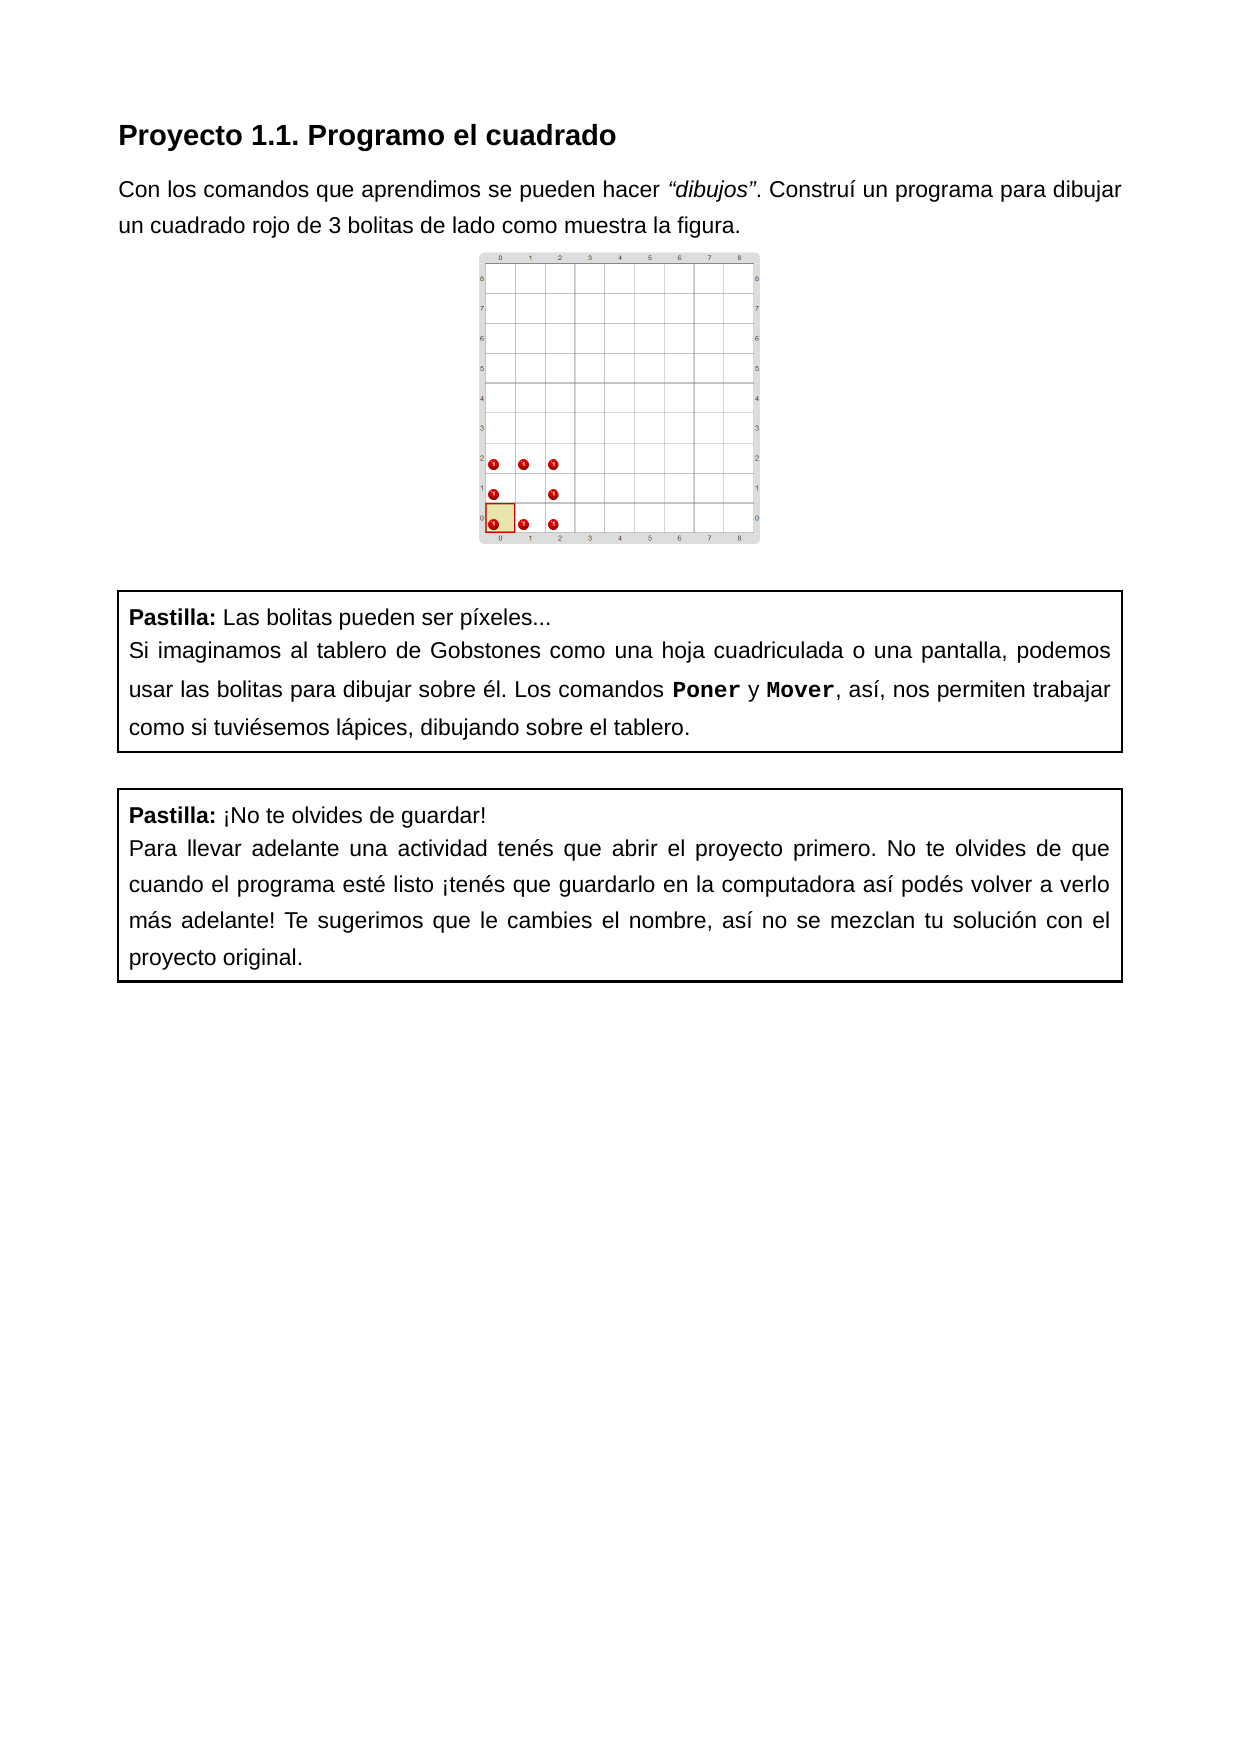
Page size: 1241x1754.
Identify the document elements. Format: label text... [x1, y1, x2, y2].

text Con los comandos que aprendimos se pueden hacer “dibujos”. Construí un programa para dibujar un cuadrado rojo de 3 bolitas de lado como muestra la figura. [118, 176, 1122, 239]
picture [477, 248, 763, 546]
table_header Pastilla: Las bolitas pueden ser píxeles... Si imaginamos al tablero de Gobstones como una hoja cuadriculada o una pantalla, podemos usar las bolitas para dibujar sobre él. Los comandos Poner y Mover, así, nos permiten trabajar como si tuviésemos lápices, dibujando sobre el tablero. [119, 592, 1121, 751]
table_header Pastilla: ¡No te olvides de guardar! Para llevar adelante una actividad tenés que abrir el proyecto primero. No te olvides de que cuando el programa esté listo ¡tenés que guardarlo en la computadora así podés volver a verlo más adelante! Te sugerimos que le cambies el nombre, así no se mezclan tu solución con el proyecto original. [119, 790, 1121, 980]
text Proyecto 1.1. Programo el cuadrado [118, 118, 1122, 152]
